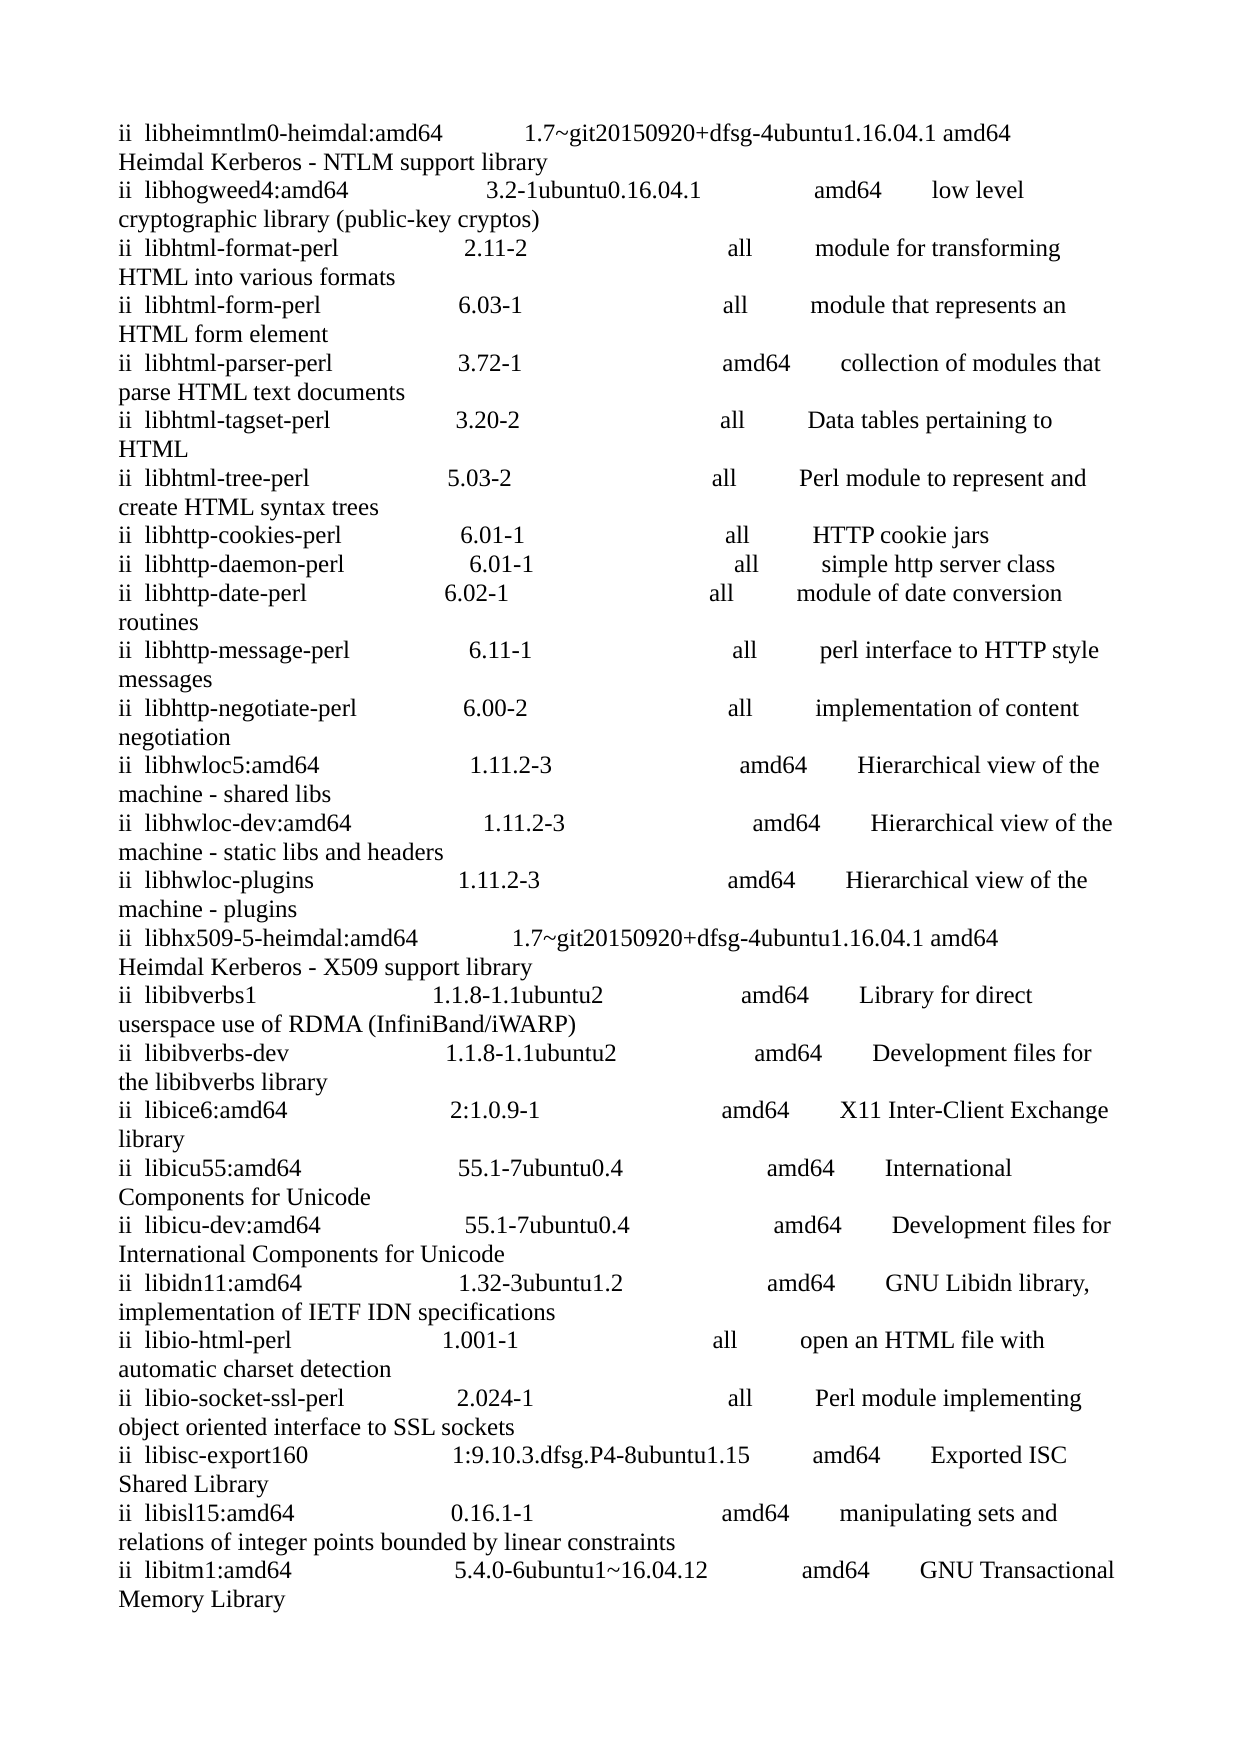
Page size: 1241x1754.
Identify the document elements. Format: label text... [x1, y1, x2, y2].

text ii libisl15:amd64 0.16.1-1 amd64 manipulating sets and relations of integer points bounded by linear constraints [118, 1498, 1122, 1556]
text ii libhttp-message-perl 6.11-1 all perl interface to HTTP style messages [118, 636, 1122, 693]
text ii libio-socket-ssl-perl 2.024-1 all Perl module implementing object oriented interface to SSL sockets [118, 1383, 1122, 1441]
text ii libisc-export160 1:9.10.3.dfsg.P4-8ubuntu1.15 amd64 Exported ISC Shared Library [118, 1441, 1122, 1498]
text ii libhwloc-plugins 1.11.2-3 amd64 Hierarchical view of the machine - plugins [118, 866, 1122, 923]
text ii libicu55:amd64 55.1-7ubuntu0.4 amd64 International Components for Unicode [118, 1153, 1122, 1211]
text ii libio-html-perl 1.001-1 all open an HTML file with automatic charset detection [118, 1326, 1122, 1383]
text ii libicu-dev:amd64 55.1-7ubuntu0.4 amd64 Development files for International Components for Unicode [118, 1211, 1122, 1268]
text ii libibverbs1 1.1.8-1.1ubuntu2 amd64 Library for direct userspace use of RDMA (InfiniBand/iWARP) [118, 981, 1122, 1038]
text ii libhtml-format-perl 2.11-2 all module for transforming HTML into various formats [118, 233, 1122, 291]
text ii libidn11:amd64 1.32-3ubuntu1.2 amd64 GNU Libidn library, implementation of IETF IDN specifications [118, 1268, 1122, 1326]
text ii libhwloc5:amd64 1.11.2-3 amd64 Hierarchical view of the machine - shared libs [118, 751, 1122, 808]
text ii libhwloc-dev:amd64 1.11.2-3 amd64 Hierarchical view of the machine - static libs and headers [118, 808, 1122, 866]
text ii libhttp-date-perl 6.02-1 all module of date conversion routines [118, 578, 1122, 636]
text ii libhtml-parser-perl 3.72-1 amd64 collection of modules that parse HTML text documents [118, 348, 1122, 406]
text ii libheimntlm0-heimdal:amd64 1.7~git20150920+dfsg-4ubuntu1.16.04.1 amd64 Heimdal Kerberos - NTLM support library [118, 118, 1122, 176]
text ii libhtml-form-perl 6.03-1 all module that represents an HTML form element [118, 291, 1122, 348]
text ii libhx509-5-heimdal:amd64 1.7~git20150920+dfsg-4ubuntu1.16.04.1 amd64 Heimdal Kerberos - X509 support library [118, 923, 1122, 981]
text ii libibverbs-dev 1.1.8-1.1ubuntu2 amd64 Development files for the libibverbs library [118, 1038, 1122, 1096]
text ii libitm1:amd64 5.4.0-6ubuntu1~16.04.12 amd64 GNU Transactional Memory Library [118, 1556, 1122, 1613]
text ii libhtml-tagset-perl 3.20-2 all Data tables pertaining to HTML [118, 406, 1122, 463]
text ii libhogweed4:amd64 3.2-1ubuntu0.16.04.1 amd64 low level cryptographic library (public-key cryptos) [118, 176, 1122, 233]
text ii libhttp-daemon-perl 6.01-1 all simple http server class [118, 549, 1122, 578]
text ii libhtml-tree-perl 5.03-2 all Perl module to represent and create HTML syntax trees [118, 463, 1122, 521]
text ii libhttp-negotiate-perl 6.00-2 all implementation of content negotiation [118, 693, 1122, 751]
text ii libice6:amd64 2:1.0.9-1 amd64 X11 Inter-Client Exchange library [118, 1096, 1122, 1153]
text ii libhttp-cookies-perl 6.01-1 all HTTP cookie jars [118, 521, 1122, 549]
